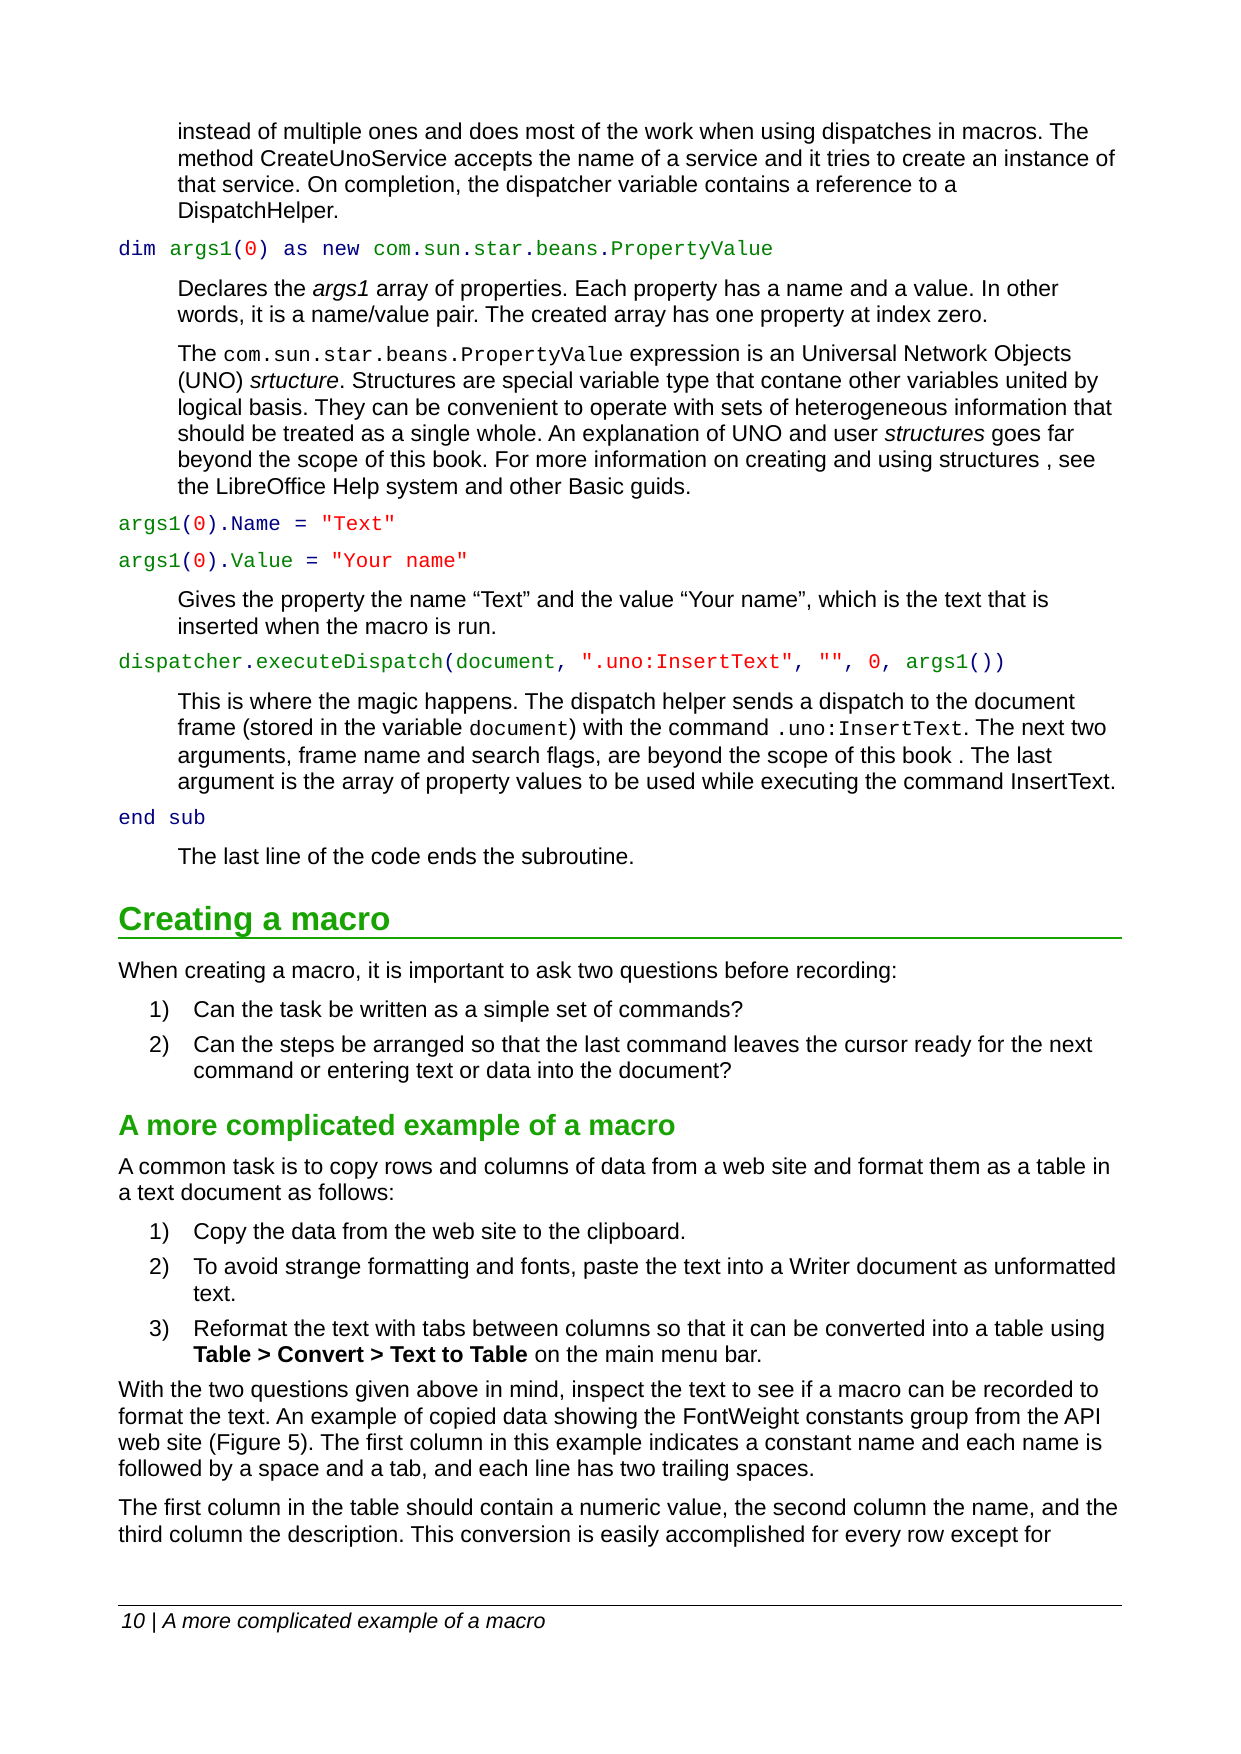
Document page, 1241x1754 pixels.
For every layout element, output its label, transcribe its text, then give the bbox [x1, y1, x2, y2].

text This is where the magic happens. The dispatch helper sends a dispatch to the document frame (stored in the variable document) with the command .uno:InsertText. The next two arguments, frame name and search flags, are beyond the scope of this book . The last argument is the array of property values to be used while executing the command InsertText. [177, 688, 1122, 794]
text Declares the args1 array of properties. Each property has a name and a value. In other words, it is a name/value pair. The created array has one property at index zero. [177, 274, 1122, 327]
text A common task is to copy rows and columns of data from a web site and format them as a table in a text document as follows: [118, 1153, 1122, 1206]
text instead of multiple ones and does most of the work when using dispatches in macros. The method CreateUnoService accepts the name of a service and it tries to create an instance of that service. On completion, the dispatcher variable contains a reference to a DispatchHelper. [177, 118, 1122, 223]
text The first column in the table should contain a numeric value, the second column the name, and the third column the description. This conversion is easily accomplished for every row except for [118, 1494, 1122, 1547]
text dim args1(0) as new com.sun.star.beans.PropertyValue [118, 236, 1122, 262]
list To avoid strange formatting and fonts, paste the text into a Writer document as unformatted text. [169, 1253, 1122, 1306]
text dispatcher.executeDispatch(document, ".uno:InsertText", "", 0, args1()) [118, 651, 1122, 675]
list Can the task be written as a simple set of commands? [169, 996, 1122, 1022]
list Reformat the text with tabs between columns so that it can be converted into a table using Table > Convert > Text to Table on the main menu bar. [169, 1315, 1122, 1367]
list Copy the data from the web site to the clipboard. [169, 1218, 1122, 1244]
subtitle A more complicated example of a macro [118, 1107, 1122, 1141]
text args1(0).Value = "Your name" [118, 550, 1122, 574]
text The com.sun.star.beans.PropertyValue expression is an Universal Network Objects (UNO) srtucture. Structures are special variable type that contane other variables united by logical basis. They can be convenient to operate with sets of heterogeneous information that should be treated as a single whole. An explanation of UNO and user structures goes far beyond the scope of this book. For more information on creating and using structures , see the LibreOffice Help system and other Basic guids. [177, 340, 1122, 499]
text The last line of the code ends the subroutine. [177, 843, 1122, 869]
text Gives the property the name “Text” and the value “Your name”, which is the text that is inserted when the macro is run. [177, 586, 1122, 639]
text end sub [118, 807, 1122, 831]
list Can the steps be arranged so that the last command leaves the cursor ready for the next command or entering text or data into the document? [169, 1031, 1122, 1084]
text With the two questions given above in mind, inspect the text to see if a macro can be recorded to format the text. An example of copied data showing the FontWeight constants group from the API web site (Figure 5). The first column in this example indicates a constant name and each name is followed by a space and a tab, and each line has two trailing spaces. [118, 1376, 1122, 1482]
text When creating a macro, it is important to ask two questions before recording: [118, 957, 1122, 983]
text args1(0).Name = "Text" [118, 512, 1122, 538]
subtitle Creating a macro [118, 899, 1122, 937]
